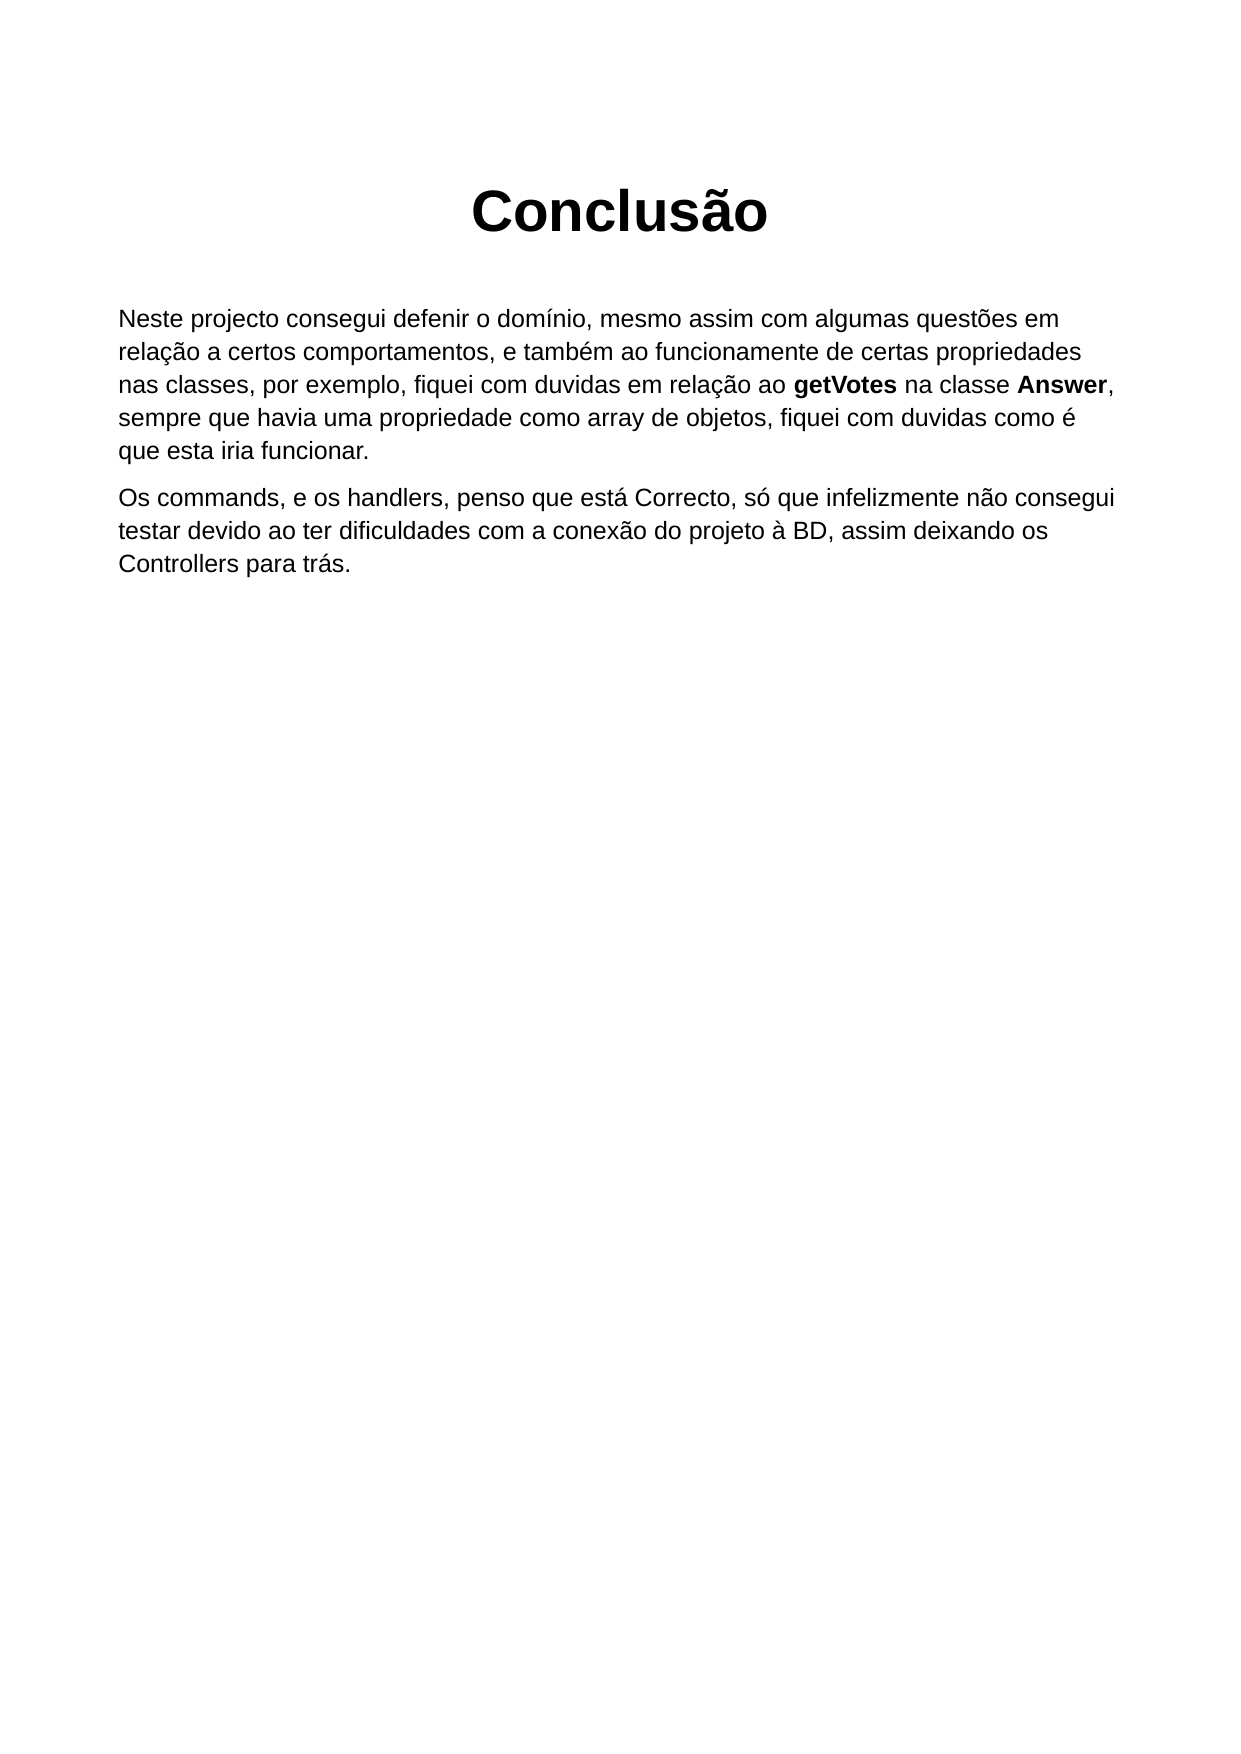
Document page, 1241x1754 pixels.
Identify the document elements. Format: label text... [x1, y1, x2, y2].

text Neste projecto consegui defenir o domínio, mesmo assim com algumas questões em relação a certos comportamentos, e também ao funcionamente de certas propriedades nas classes, por exemplo, fiquei com duvidas em relação ao getVotes na classe Answer, sempre que havia uma propriedade como array de objetos, fiquei com duvidas como é que esta iria funcionar. [118, 303, 1122, 464]
subtitle Conclusão [118, 176, 1122, 243]
text Os commands, e os handlers, penso que está Correcto, só que infelizmente não consegui testar devido ao ter dificuldades com a conexão do projeto à BD, assim deixando os Controllers para trás. [118, 483, 1122, 578]
